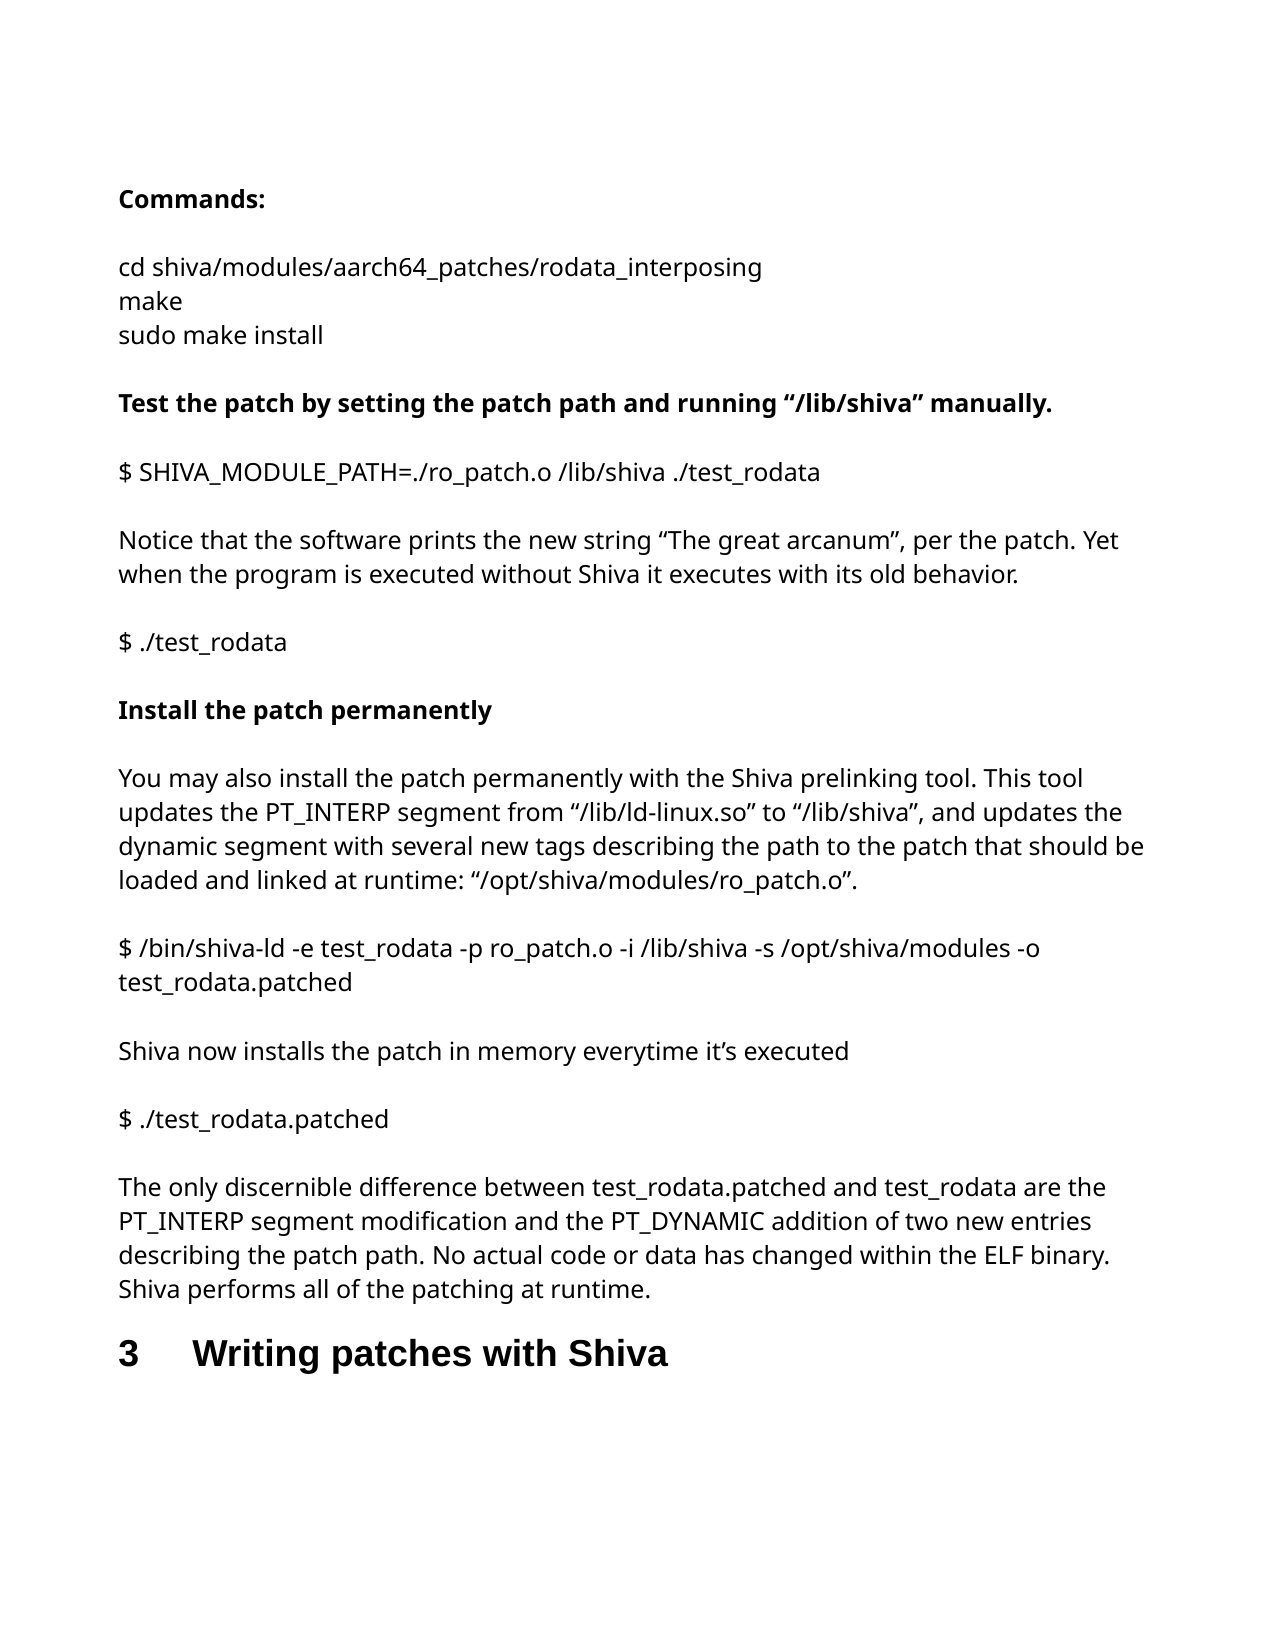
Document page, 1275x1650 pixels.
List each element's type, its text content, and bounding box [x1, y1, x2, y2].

text sudo make install [118, 318, 1157, 352]
text $ ./test_rodata [118, 624, 1157, 658]
text make [118, 284, 1157, 318]
text Shiva now installs the patch in memory everytime it’s executed [118, 1033, 1157, 1067]
text $ SHIVA_MODULE_PATH=./ro_patch.o /lib/shiva ./test_rodata [118, 454, 1157, 488]
text $ ./test_rodata.patched [118, 1101, 1157, 1135]
text cd shiva/modules/aarch64_patches/rodata_interposing [118, 250, 1157, 284]
text Commands: [118, 182, 1157, 216]
subtitle Writing patches with Shiva [118, 1331, 1157, 1374]
text The only discernible difference between test_rodata.patched and test_rodata are the PT_INTERP segment modification and the PT_DYNAMIC addition of two new entries describing the patch path. No actual code or data has changed within the ELF binary. Shiva performs all of the patching at runtime. [118, 1169, 1157, 1306]
text Install the patch permanently [118, 693, 1157, 727]
text $ /bin/shiva-ld -e test_rodata -p ro_patch.o -i /lib/shiva -s /opt/shiva/modules -o test_rodata.patched [118, 931, 1157, 999]
text Notice that the software prints the new string “The great arcanum”, per the patch. Yet when the program is executed without Shiva it executes with its old behavior. [118, 522, 1157, 590]
text You may also install the patch permanently with the Shiva prelinking tool. This tool updates the PT_INTERP segment from “/lib/ld-linux.so” to “/lib/shiva”, and updates the dynamic segment with several new tags describing the path to the patch that should be loaded and linked at runtime: “/opt/shiva/modules/ro_patch.o”. [118, 761, 1157, 897]
text Test the patch by setting the patch path and running “/lib/shiva” manually. [118, 386, 1157, 420]
